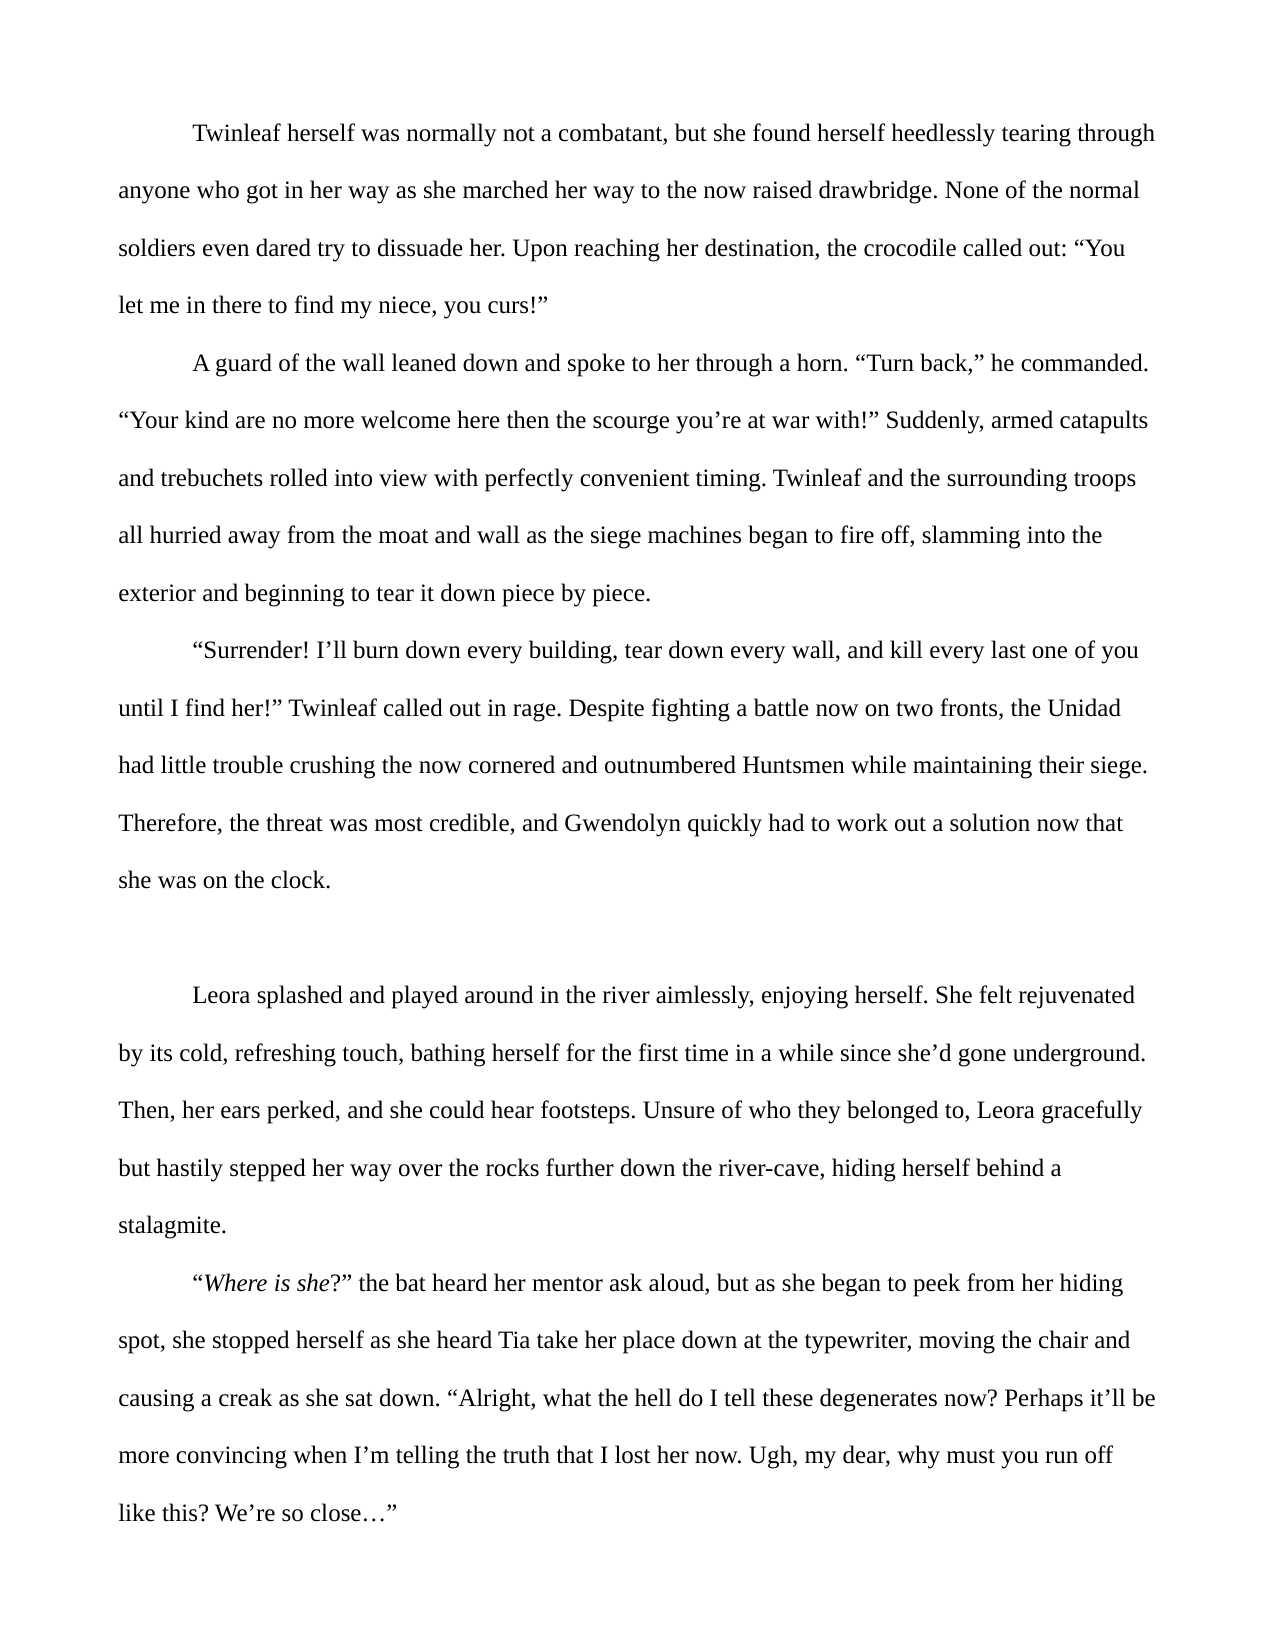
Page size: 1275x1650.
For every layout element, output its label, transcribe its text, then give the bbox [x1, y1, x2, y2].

text Leora splashed and played around in the river aimlessly, enjoying herself. She felt rejuvenated by its cold, refreshing touch, bathing herself for the first time in a while since she’d gone underground. Then, her ears perked, and she could hear footsteps. Unsure of who they belonged to, Leora gracefully but hastily stepped her way over the rocks further down the river-cave, hiding herself behind a stalagmite. [118, 981, 1157, 1239]
text “Surrender! I’ll burn down every building, tear down every wall, and kill every last one of you until I find her!” Twinleaf called out in rage. Despite fighting a battle now on two fronts, the Unidad had little trouble crushing the now cornered and outnumbered Huntsmen while maintaining their siege. Therefore, the threat was most credible, and Gwendolyn quickly had to work out a solution now that she was on the clock. [118, 636, 1157, 894]
text A guard of the wall leaned down and spoke to her through a horn. “Turn back,” he commanded. “Your kind are no more welcome here then the scourge you’re at war with!” Suddenly, armed catapults and trebuchets rolled into view with perfectly convenient timing. Twinleaf and the surrounding troops all hurried away from the moat and wall as the siege machines began to fire off, slamming into the exterior and beginning to tear it down piece by piece. [118, 348, 1157, 607]
text Twinleaf herself was normally not a combatant, but she found herself heedlessly tearing through anyone who got in her way as she marched her way to the now raised drawbridge. None of the normal soldiers even dared try to dissuade her. Upon reaching her destination, the crocodile called out: “You let me in there to find my niece, you curs!” [118, 118, 1157, 319]
text “Where is she?” the bat heard her mentor ask aloud, but as she began to peek from her hiding spot, she stopped herself as she heard Tia take her place down at the typewriter, moving the chair and causing a creak as she sat down. “Alright, what the hell do I tell these degenerates now? Perhaps it’ll be more convincing when I’m telling the truth that I lost her now. Ugh, my dear, why must you run off like this? We’re so close…” [118, 1268, 1157, 1527]
